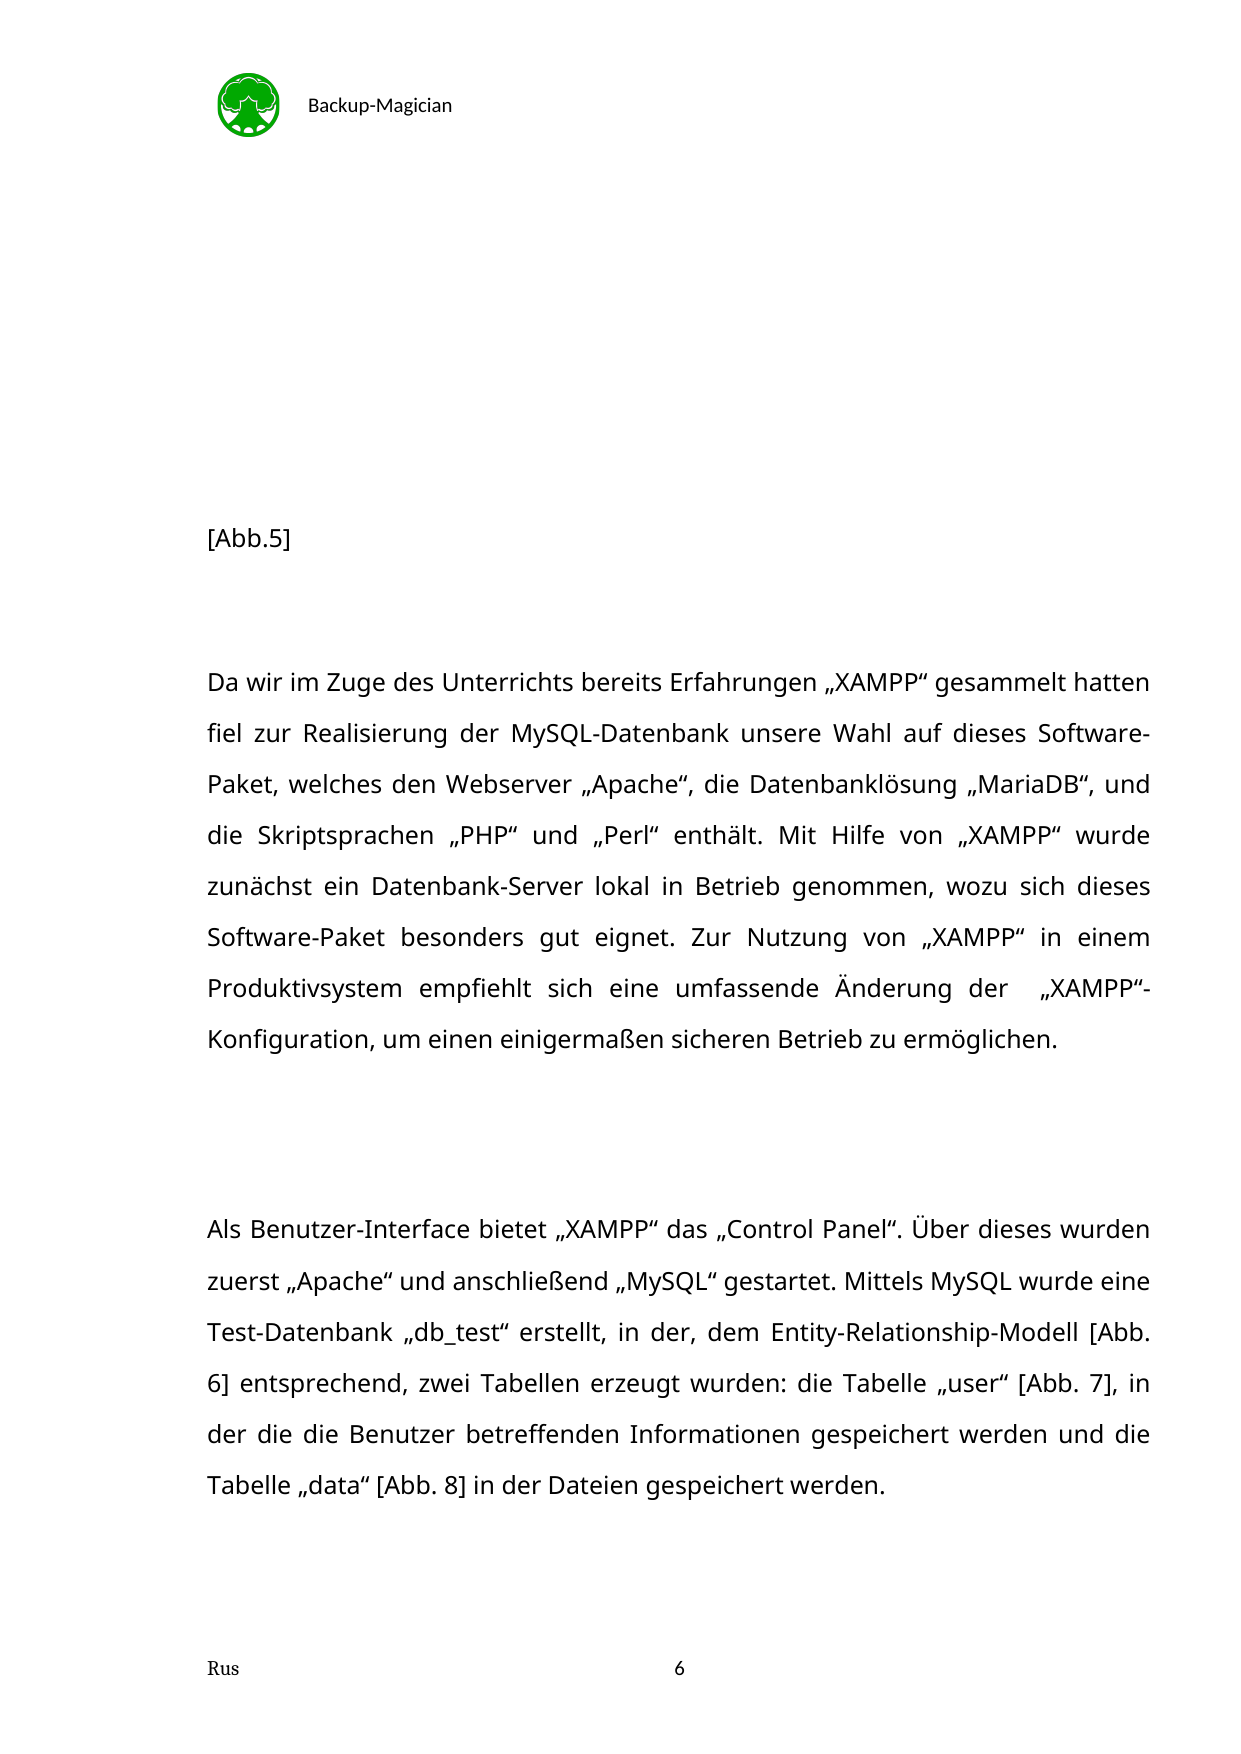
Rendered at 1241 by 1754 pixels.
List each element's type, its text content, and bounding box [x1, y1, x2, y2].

text Da wir im Zuge des Unterrichts bereits Erfahrungen „XAMPP“ gesammelt hatten fiel zur Realisierung der MySQL-Datenbank unsere Wahl auf dieses Software-Paket, welches den Webserver „Apache“, die Datenbanklösung „MariaDB“, und die Skriptsprachen „PHP“ und „Perl“ enthält. Mit Hilfe von „XAMPP“ wurde zunächst ein Datenbank-Server lokal in Betrieb genommen, wozu sich dieses Software-Paket besonders gut eignet. Zur Nutzung von „XAMPP“ in einem Produktivsystem empfiehlt sich eine umfassende Änderung der „XAMPP“-Konfiguration, um einen einigermaßen sicheren Betrieb zu ermöglichen. [207, 665, 1152, 1056]
text [Abb.5] [207, 521, 1152, 555]
text Als Benutzer-Interface bietet „XAMPP“ das „Control Panel“. Über dieses wurden zuerst „Apache“ und anschließend „MySQL“ gestartet. Mittels MySQL wurde eine Test-Datenbank „db_test“ erstellt, in der, dem Entity-Relationship-Modell [Abb. 6] entsprechend, zwei Tabellen erzeugt wurden: die Tabelle „user“ [Abb. 7], in der die die Benutzer betreffenden Informationen gespeichert werden und die Tabelle „data“ [Abb. 8] in der Dateien gespeichert werden. [207, 1212, 1152, 1501]
picture [217, 73, 280, 137]
